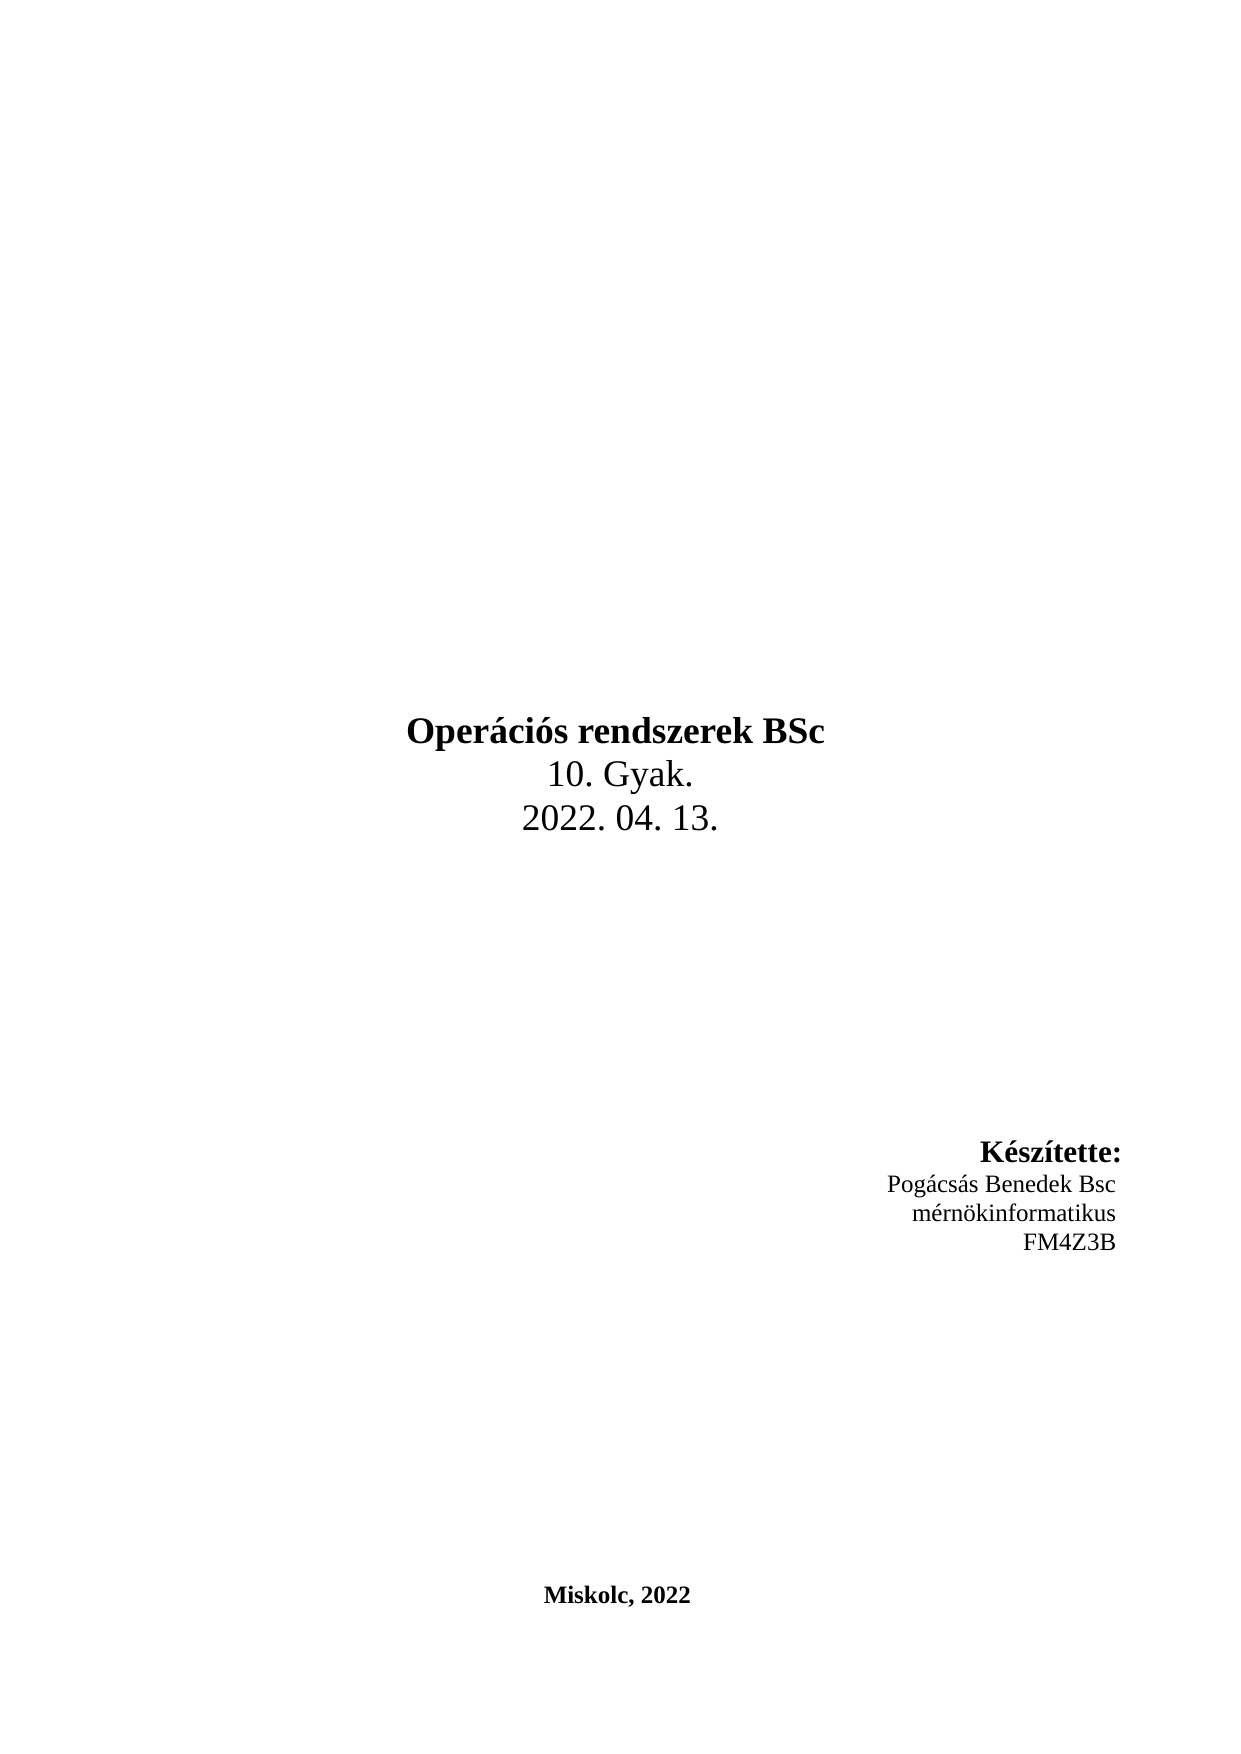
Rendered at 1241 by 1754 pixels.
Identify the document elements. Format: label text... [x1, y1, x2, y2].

text mérnökinformatikus [118, 1198, 1122, 1227]
text 2022. 04. 13. [118, 795, 1122, 838]
text Készítette: [118, 1133, 1122, 1169]
text Pogácsás Benedek Bsc [118, 1169, 1122, 1198]
text Miskolc, 2022 [118, 1580, 1122, 1609]
text 10. Gyak. [118, 752, 1122, 795]
text Operációs rendszerek BSc [118, 709, 1122, 752]
text FM4Z3B [118, 1227, 1122, 1256]
